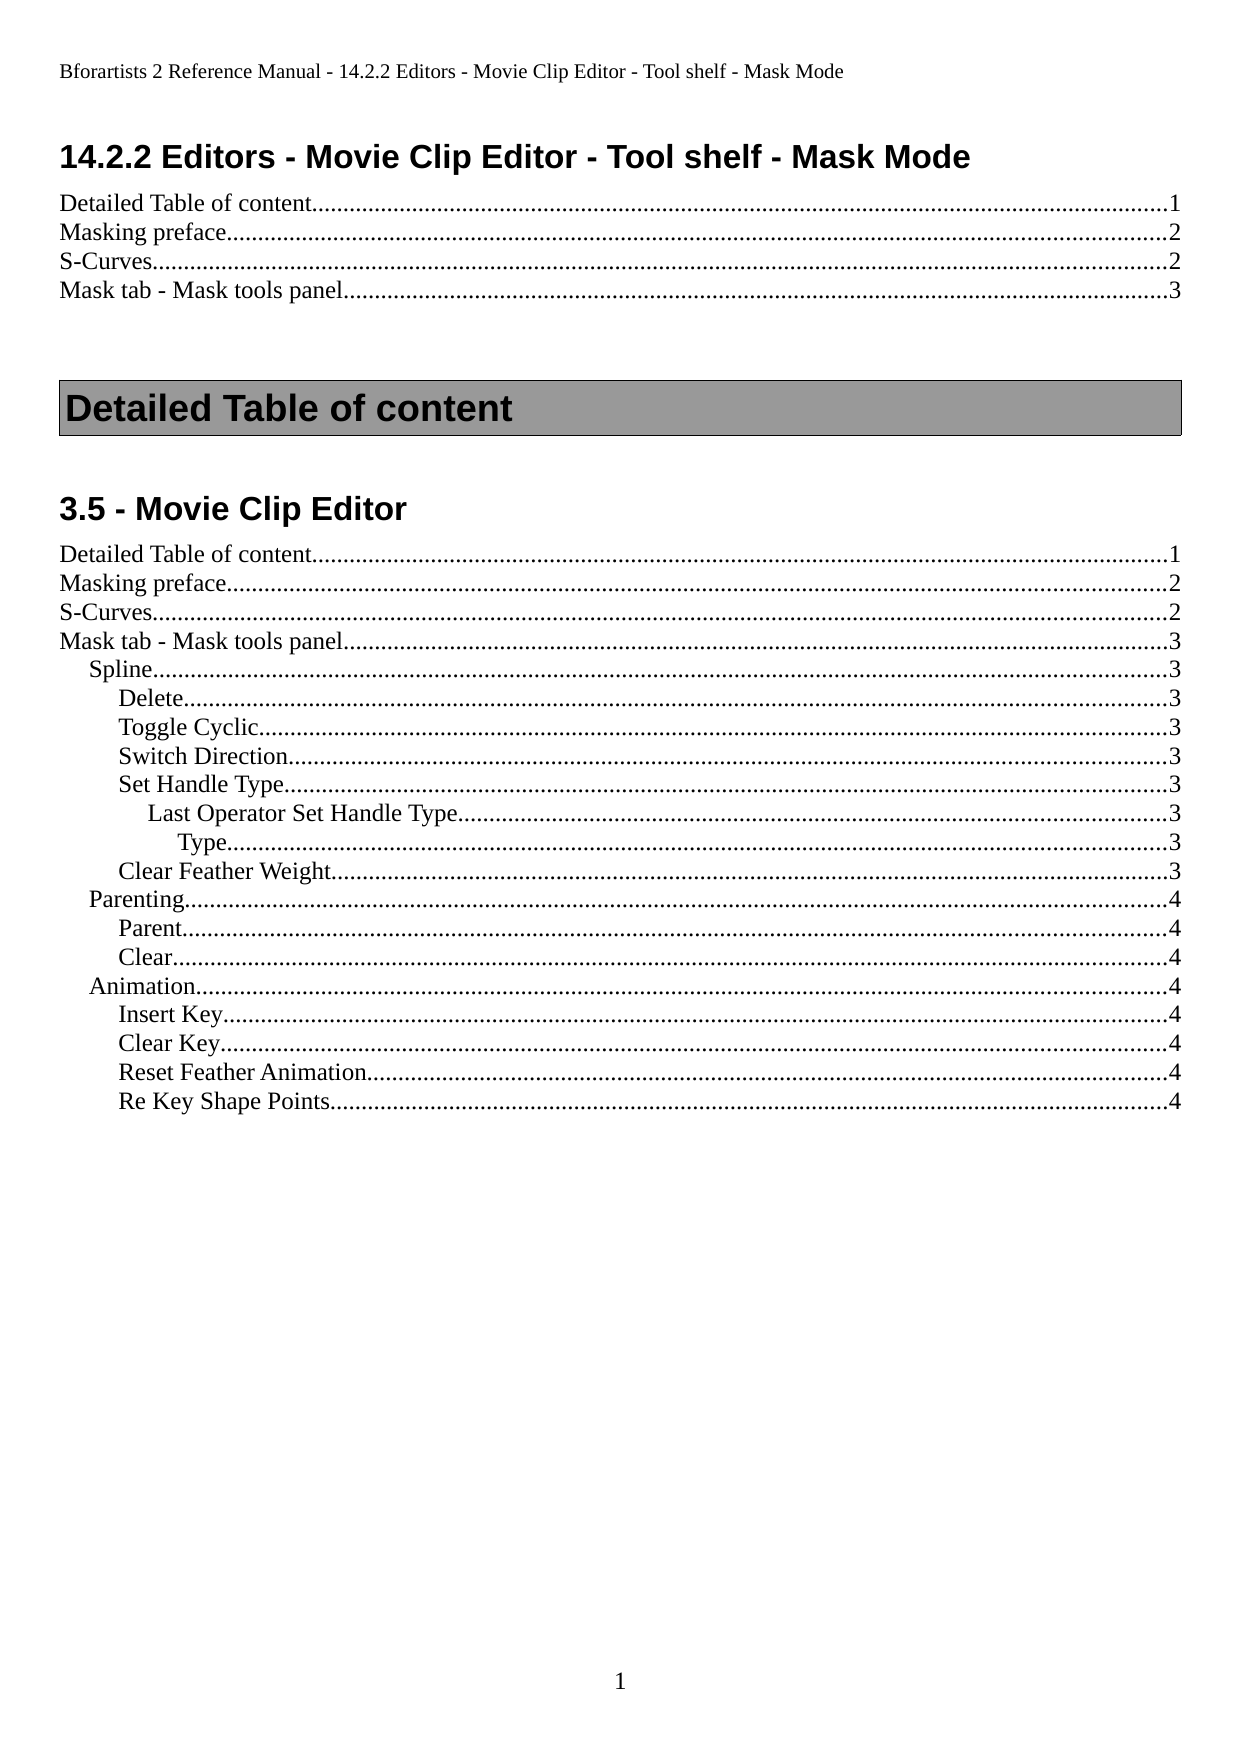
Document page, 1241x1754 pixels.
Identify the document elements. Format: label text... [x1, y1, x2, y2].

table_header Detailed Table of content [60, 381, 1181, 435]
text Spline 3 [88, 654, 1181, 683]
text Delete 3 [118, 683, 1181, 712]
text Last Operator Set Handle Type 3 [147, 798, 1181, 827]
text Reset Feather Animation 4 [118, 1057, 1181, 1086]
text Insert Key 4 [118, 999, 1181, 1028]
text Animation 4 [88, 971, 1181, 999]
text Switch Direction 3 [118, 741, 1181, 769]
text S-Curves 2 [59, 246, 1181, 275]
text Clear Feather Weight 3 [118, 856, 1181, 884]
text Toggle Cyclic 3 [118, 712, 1181, 741]
subtitle 3.5 - Movie Clip Editor [59, 488, 1181, 527]
text Masking preface 2 [59, 568, 1181, 597]
text Mask tab - Mask tools panel 3 [59, 275, 1181, 303]
text Type 3 [177, 827, 1181, 856]
text Clear Key 4 [118, 1028, 1181, 1057]
subtitle 14.2.2 Editors - Movie Clip Editor - Tool shelf - Mask Mode [59, 138, 1181, 176]
text Detailed Table of content 1 [59, 188, 1181, 217]
text Mask tab - Mask tools panel 3 [59, 626, 1181, 654]
text Re Key Shape Points 4 [118, 1086, 1181, 1114]
text Parent 4 [118, 913, 1181, 942]
text Masking preface 2 [59, 217, 1181, 246]
text Parenting 4 [88, 884, 1181, 913]
text S-Curves 2 [59, 597, 1181, 626]
text Detailed Table of content 1 [59, 539, 1181, 568]
text Set Handle Type 3 [118, 769, 1181, 798]
text Clear 4 [118, 942, 1181, 971]
